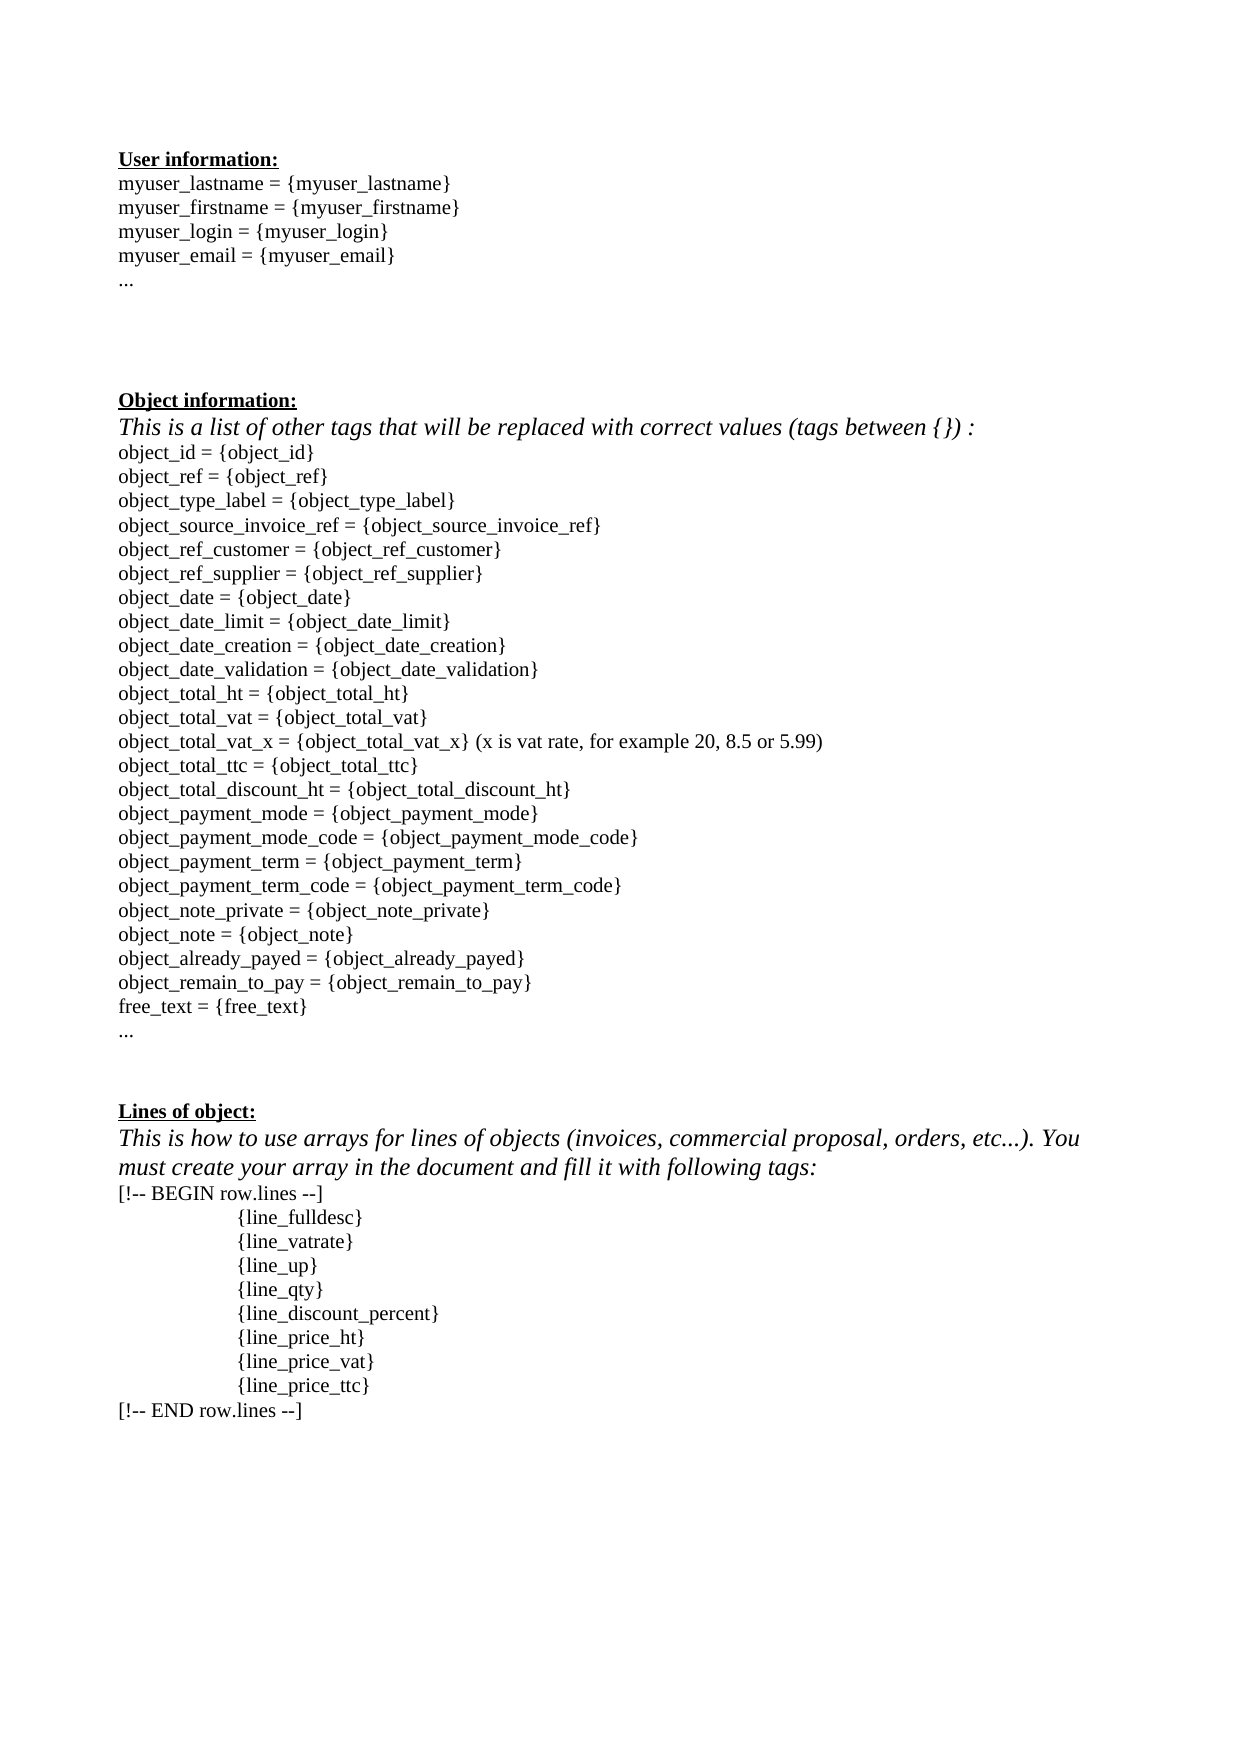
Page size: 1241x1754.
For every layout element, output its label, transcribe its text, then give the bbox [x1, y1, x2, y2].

text object_total_ttc = {object_total_ttc} [118, 753, 1122, 777]
text {line_discount_percent} [118, 1301, 1122, 1325]
text object_payment_term = {object_payment_term} [118, 849, 1122, 873]
text object_date_limit = {object_date_limit} [118, 609, 1122, 633]
text This is a list of other tags that will be replaced with correct values (tags between {}) : [118, 412, 1122, 440]
text Lines of object: [118, 1099, 1122, 1123]
text object_total_ht = {object_total_ht} [118, 681, 1122, 705]
text object_total_vat = {object_total_vat} [118, 705, 1122, 729]
text {line_price_ttc} [118, 1373, 1122, 1397]
text ... [118, 267, 1122, 291]
text ... [118, 1018, 1122, 1042]
text This is how to use arrays for lines of objects (invoices, commercial proposal, orders, etc...). You must create your array in the document and fill it with following tags: [118, 1123, 1122, 1181]
text object_total_discount_ht = {object_total_discount_ht} [118, 777, 1122, 801]
text object_total_vat_x = {object_total_vat_x} (x is vat rate, for example 20, 8.5 or 5.99) [118, 729, 1122, 753]
text object_source_invoice_ref = {object_source_invoice_ref} [118, 512, 1122, 537]
text {line_qty} [118, 1277, 1122, 1301]
text object_ref_supplier = {object_ref_supplier} [118, 561, 1122, 585]
text myuser_login = {myuser_login} [118, 219, 1122, 243]
text object_payment_term_code = {object_payment_term_code} [118, 873, 1122, 897]
text object_id = {object_id} [118, 440, 1122, 464]
text {line_vatrate} [118, 1229, 1122, 1253]
text object_date = {object_date} [118, 585, 1122, 609]
text myuser_firstname = {myuser_firstname} [118, 195, 1122, 219]
text myuser_lastname = {myuser_lastname} [118, 171, 1122, 195]
text myuser_email = {myuser_email} [118, 243, 1122, 267]
text User information: [118, 147, 1122, 171]
text object_date_validation = {object_date_validation} [118, 657, 1122, 681]
text Object information: [118, 387, 1122, 412]
text object_ref = {object_ref} [118, 464, 1122, 488]
text [!-- BEGIN row.lines --] [118, 1181, 1122, 1205]
text {line_up} [118, 1253, 1122, 1277]
text {line_price_ht} [118, 1325, 1122, 1349]
text {line_fulldesc} [118, 1205, 1122, 1229]
text object_note = {object_note} [118, 922, 1122, 946]
text object_type_label = {object_type_label} [118, 488, 1122, 512]
text object_payment_mode_code = {object_payment_mode_code} [118, 825, 1122, 849]
text {line_price_vat} [118, 1349, 1122, 1373]
text [!-- END row.lines --] [118, 1397, 1122, 1422]
text object_payment_mode = {object_payment_mode} [118, 801, 1122, 825]
text object_note_private = {object_note_private} [118, 897, 1122, 922]
text object_ref_customer = {object_ref_customer} [118, 537, 1122, 561]
text free_text = {free_text} [118, 994, 1122, 1018]
text object_remain_to_pay = {object_remain_to_pay} [118, 970, 1122, 994]
text object_already_payed = {object_already_payed} [118, 946, 1122, 970]
text object_date_creation = {object_date_creation} [118, 633, 1122, 657]
